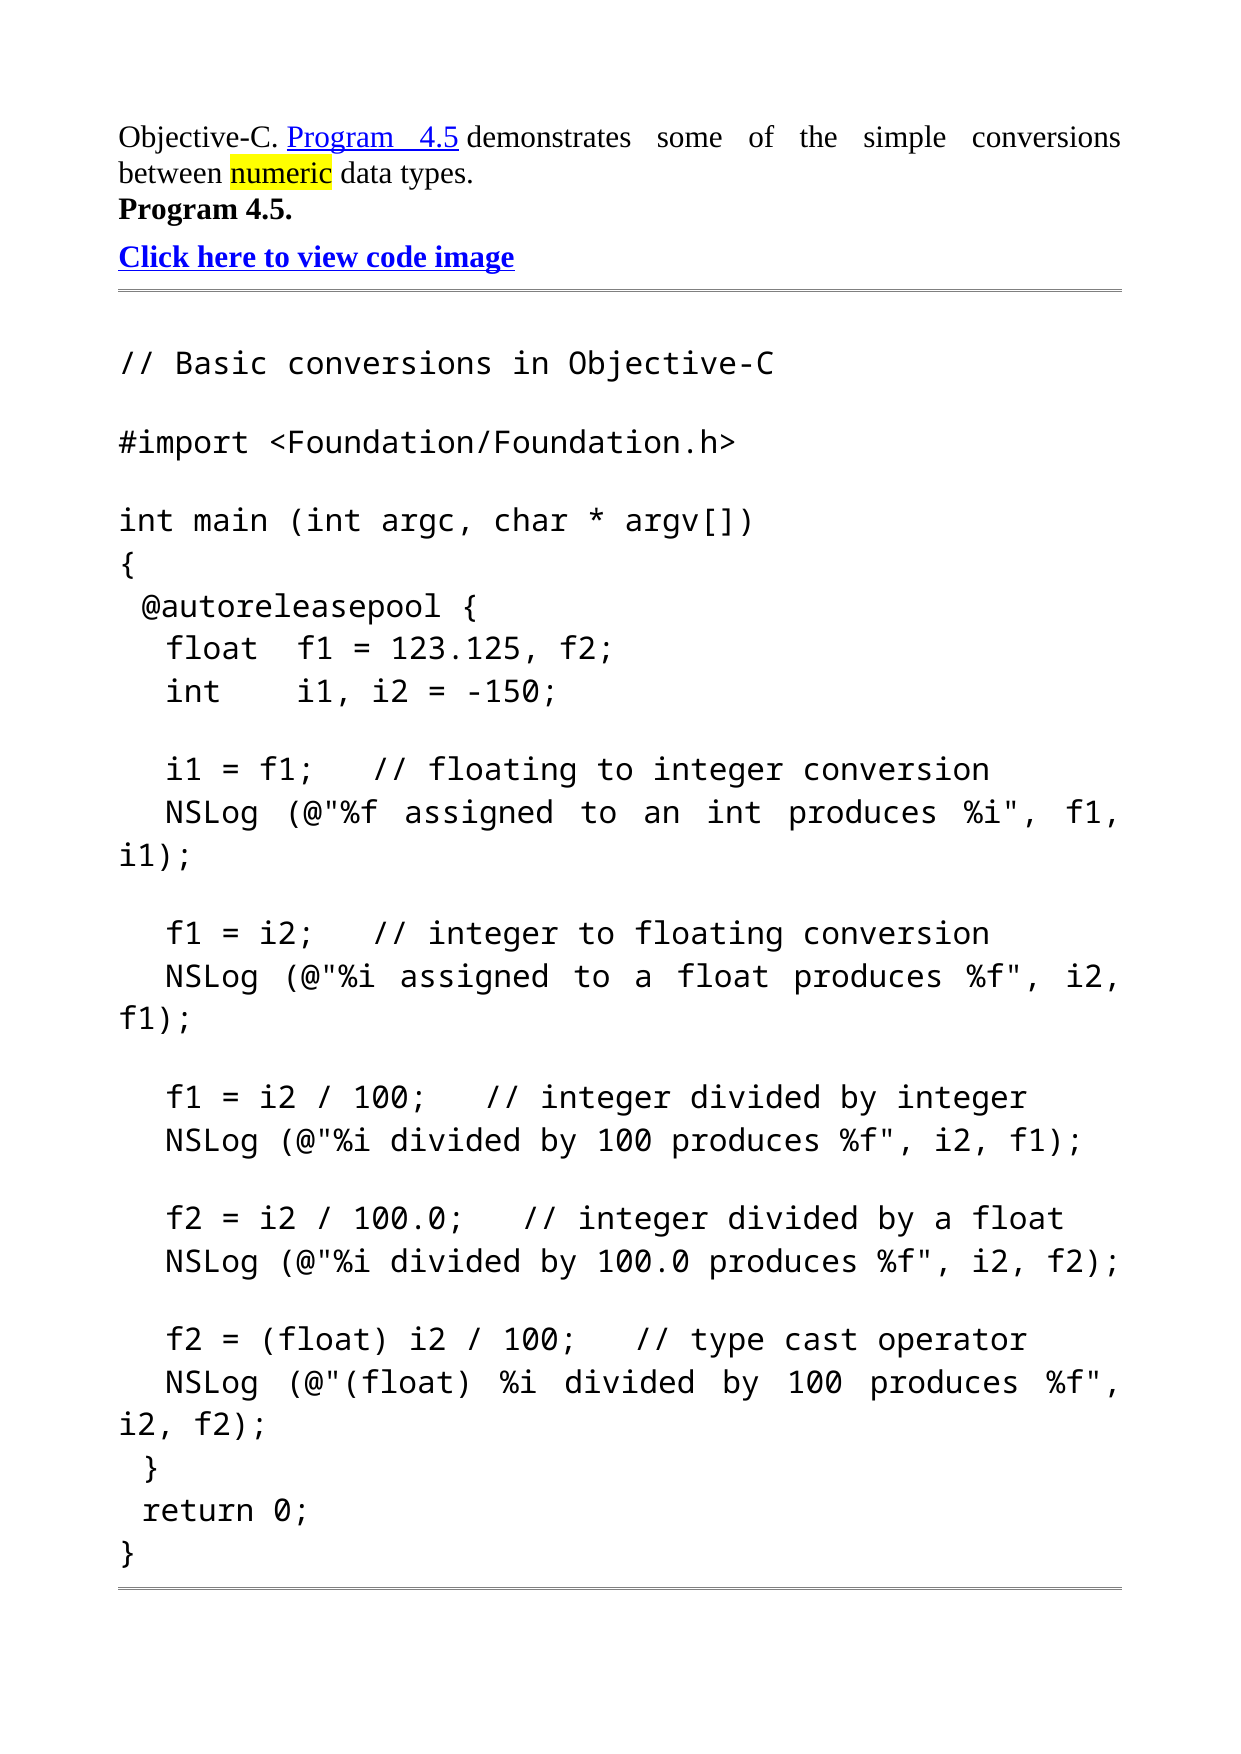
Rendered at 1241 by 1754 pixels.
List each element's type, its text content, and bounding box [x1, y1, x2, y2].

text // Basic conversions in Objective-C #import <Foundation/Foundation.h> int main (int argc, char * argv[]) { @autoreleasepool { float f1 = 123.125, f2; int i1, i2 = -150; i1 = f1; // floating to integer conversion NSLog (@"%f assigned to an int produces %i", f1, i1); f1 = i2; // integer to floating conversion NSLog (@"%i assigned to a float produces %f", i2, f1); f1 = i2 / 100; // integer divided by integer NSLog (@"%i divided by 100 produces %f", i2, f1); f2 = i2 / 100.0; // integer divided by a float NSLog (@"%i divided by 100.0 produces %f", i2, f2); f2 = (float) i2 / 100; // type cast operator NSLog (@"(float) %i divided by 100 produces %f", i2, f2); } return 0; } [118, 341, 1122, 1573]
text Objective-C. Program 4.5 demonstrates some of the simple conversions between numeric data types. [118, 118, 1122, 190]
text Program 4.5. [118, 190, 1122, 226]
text Click here to view code image [118, 238, 1122, 274]
